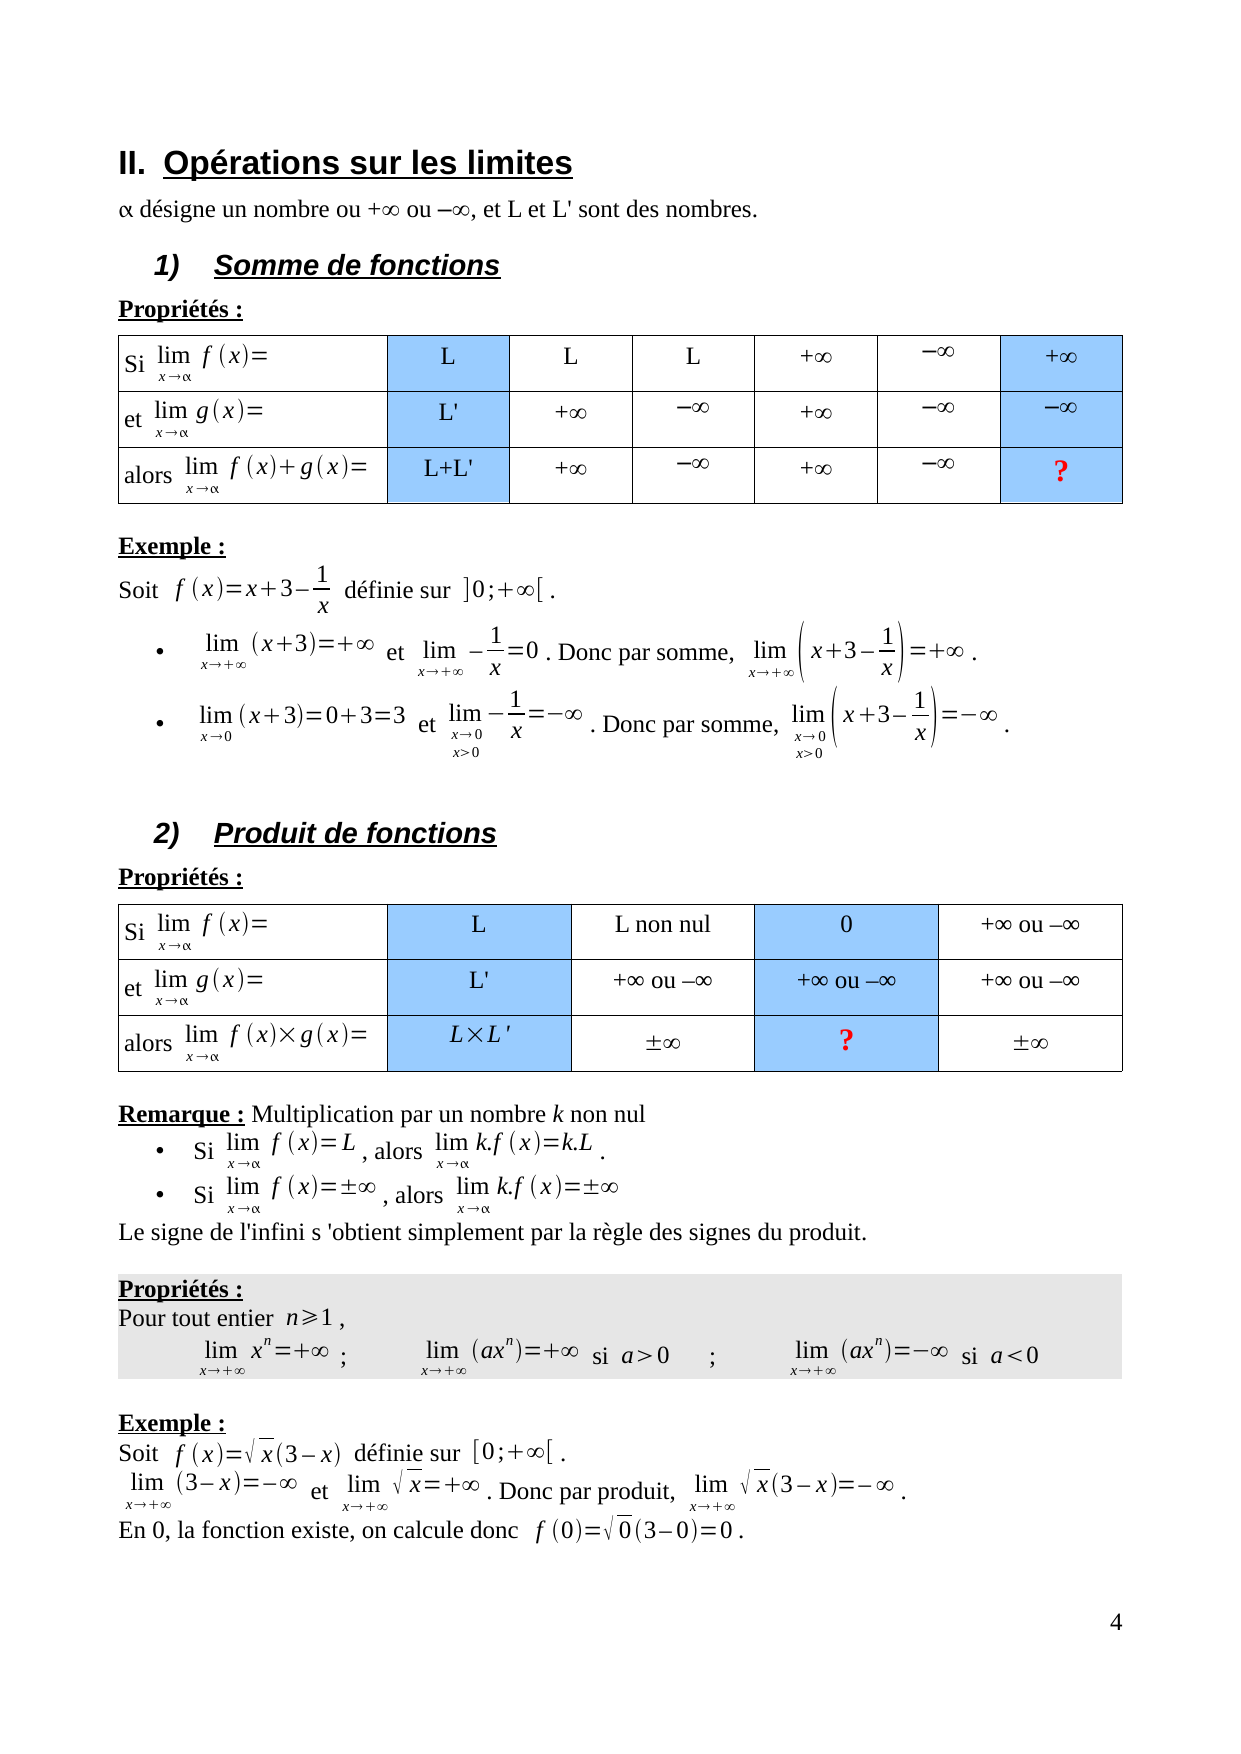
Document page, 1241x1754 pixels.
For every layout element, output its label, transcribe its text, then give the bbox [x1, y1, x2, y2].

table_cell L' [388, 960, 571, 1015]
table_header +∞ ou –∞ [939, 905, 1122, 959]
text En 0, la fonction existe, on calcule donc . [118, 1514, 1122, 1544]
table_cell ? [1001, 448, 1122, 502]
table_cell +∞ [755, 448, 877, 502]
table_header L [388, 336, 509, 391]
table_cell et [119, 392, 387, 447]
text ; si ; si [118, 1332, 1122, 1379]
table_header L non nul [572, 905, 754, 959]
table_cell [939, 1016, 1122, 1071]
list Si , alors . [156, 1128, 1122, 1172]
table_cell [388, 1016, 571, 1071]
text Propriétés : [118, 862, 1122, 891]
text Pour tout entier , [118, 1303, 1122, 1332]
text Exemple : [118, 1408, 1122, 1437]
subtitle Produit de fonctions [153, 816, 1122, 850]
table_cell +∞ [755, 392, 877, 447]
table_header L [510, 336, 632, 391]
table_cell +∞ [510, 392, 632, 447]
table_cell –∞ [878, 392, 1000, 447]
text Soit définie sur . [118, 1437, 1122, 1468]
table_header +∞ [1001, 336, 1122, 391]
list et . Donc par somme, . [156, 684, 1122, 762]
table_header L [633, 336, 754, 391]
table_cell –∞ [1001, 392, 1122, 447]
table_cell L+L' [388, 448, 509, 502]
text Propriétés : [118, 1274, 1122, 1303]
table_cell –∞ [633, 448, 754, 502]
table_cell [572, 1016, 754, 1071]
table_cell alors [119, 448, 387, 502]
table_cell +∞ ou –∞ [755, 960, 938, 1015]
table_cell alors [119, 1016, 387, 1071]
list et . Donc par somme, . [156, 619, 1122, 684]
table_header Si [119, 336, 387, 391]
table_cell +∞ [510, 448, 632, 502]
table_header –∞ [878, 336, 1000, 391]
table_cell –∞ [878, 448, 1000, 502]
text Propriétés : [118, 294, 1122, 323]
table_cell +∞ ou –∞ [572, 960, 754, 1015]
text Remarque : Multiplication par un nombre k non nul [118, 1099, 1122, 1128]
text et . Donc par produit, . [118, 1468, 1122, 1514]
text Soit définie sur . [118, 560, 1122, 619]
table_header L [388, 905, 571, 959]
table_cell –∞ [633, 392, 754, 447]
table_cell L' [388, 392, 509, 447]
text Exemple : [118, 531, 1122, 560]
text Le signe de l'infini s 'obtient simplement par la règle des signes du produit. [118, 1217, 1122, 1245]
list Si , alors [156, 1172, 1122, 1217]
subtitle Opérations sur les limites [118, 143, 1122, 182]
table_cell +∞ ou –∞ [939, 960, 1122, 1015]
subtitle Somme de fonctions [153, 248, 1122, 282]
table_header 0 [755, 905, 938, 959]
table_cell ? [755, 1016, 938, 1071]
table_cell et [119, 960, 387, 1015]
table_header Si [119, 905, 387, 959]
table_header +∞ [755, 336, 877, 391]
text  désigne un nombre ou +∞ ou –∞, et L et L' sont des nombres. [118, 194, 1122, 223]
